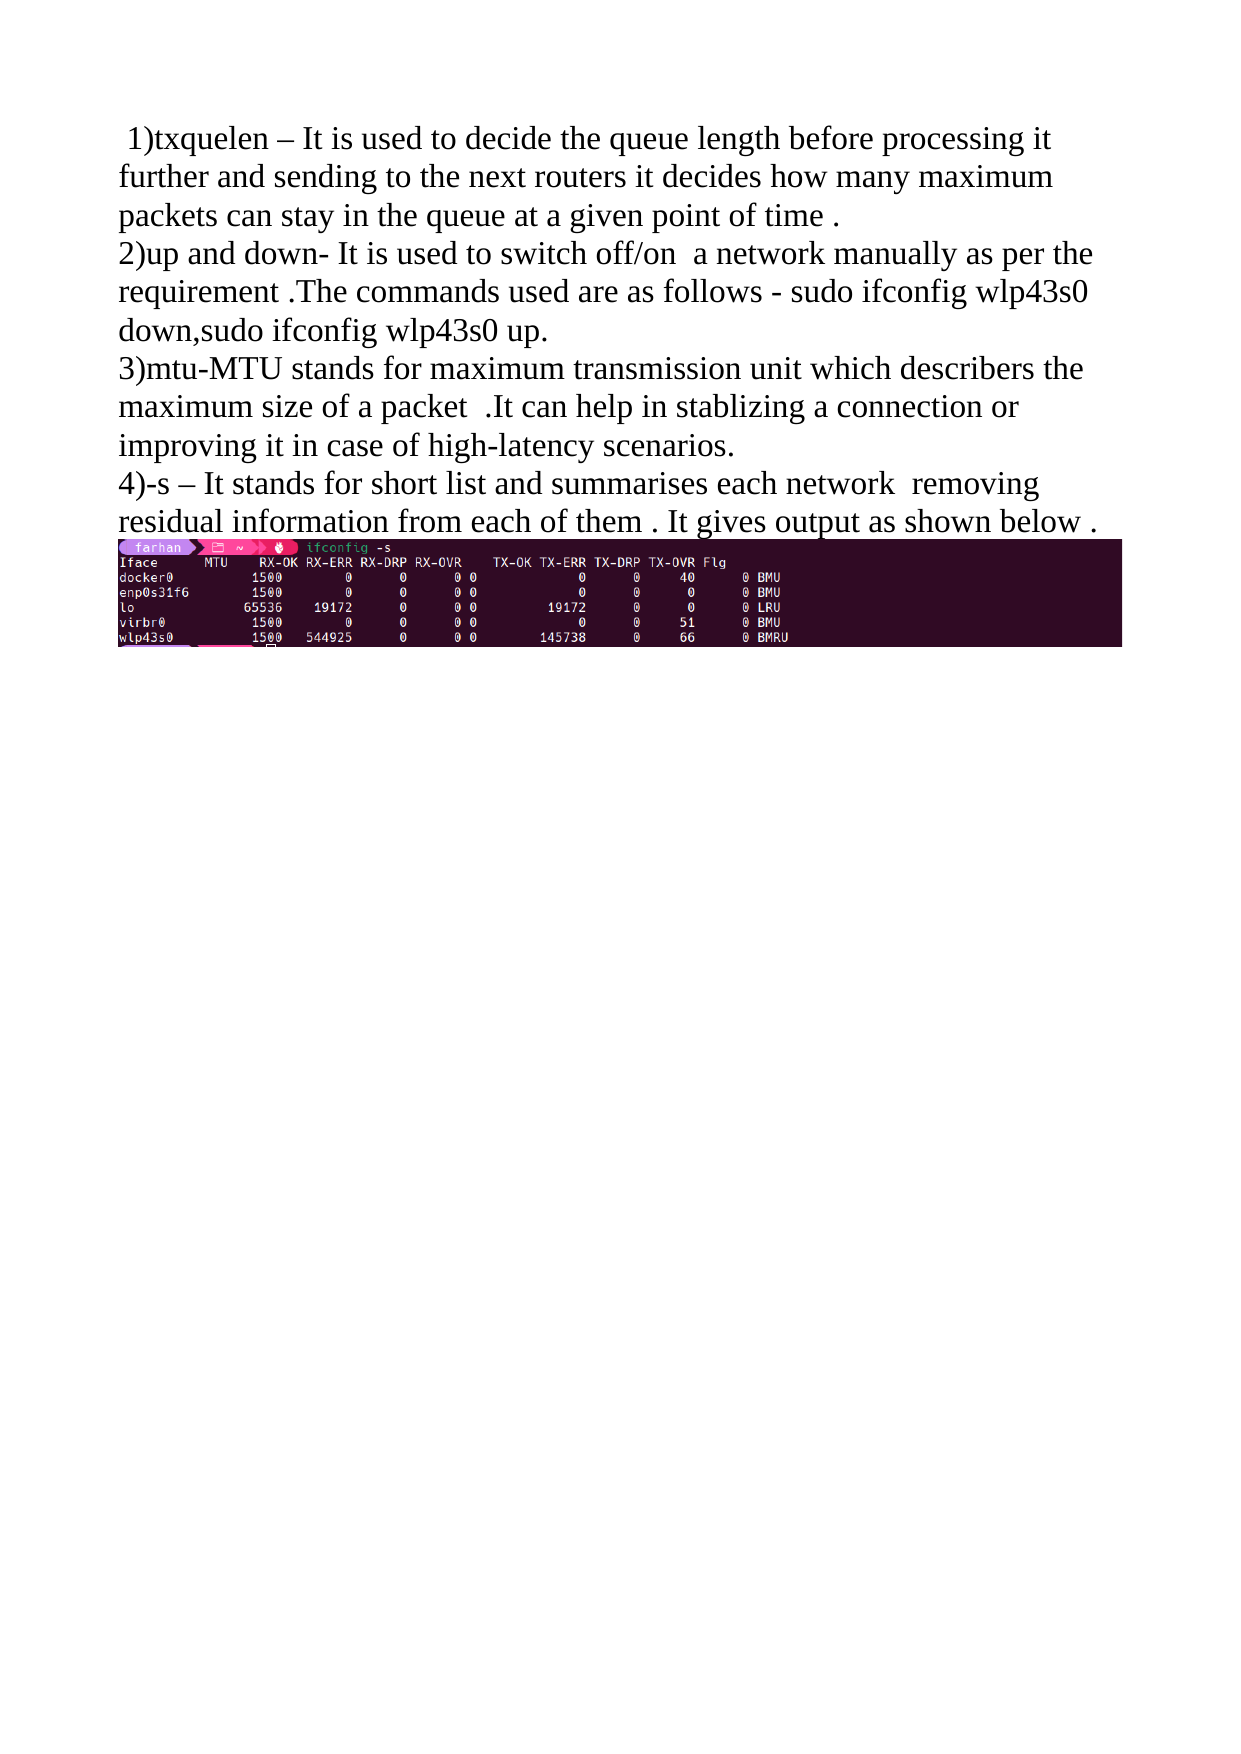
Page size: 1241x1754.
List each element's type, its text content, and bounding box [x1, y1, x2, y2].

text 1)txquelen – It is used to decide the queue length before processing it further and sending to the next routers it decides how many maximum packets can stay in the queue at a given point of time . [118, 118, 1122, 233]
picture [118, 539, 1123, 647]
text 4)-s – It stands for short list and summarises each network removing residual information from each of them . It gives output as shown below . [118, 463, 1122, 539]
text 3)mtu-MTU stands for maximum transmission unit which describers the maximum size of a packet .It can help in stablizing a connection or improving it in case of high-latency scenarios. [118, 348, 1122, 463]
text 2)up and down- It is used to switch off/on a network manually as per the requirement .The commands used are as follows - sudo ifconfig wlp43s0 down,sudo ifconfig wlp43s0 up. [118, 233, 1122, 348]
